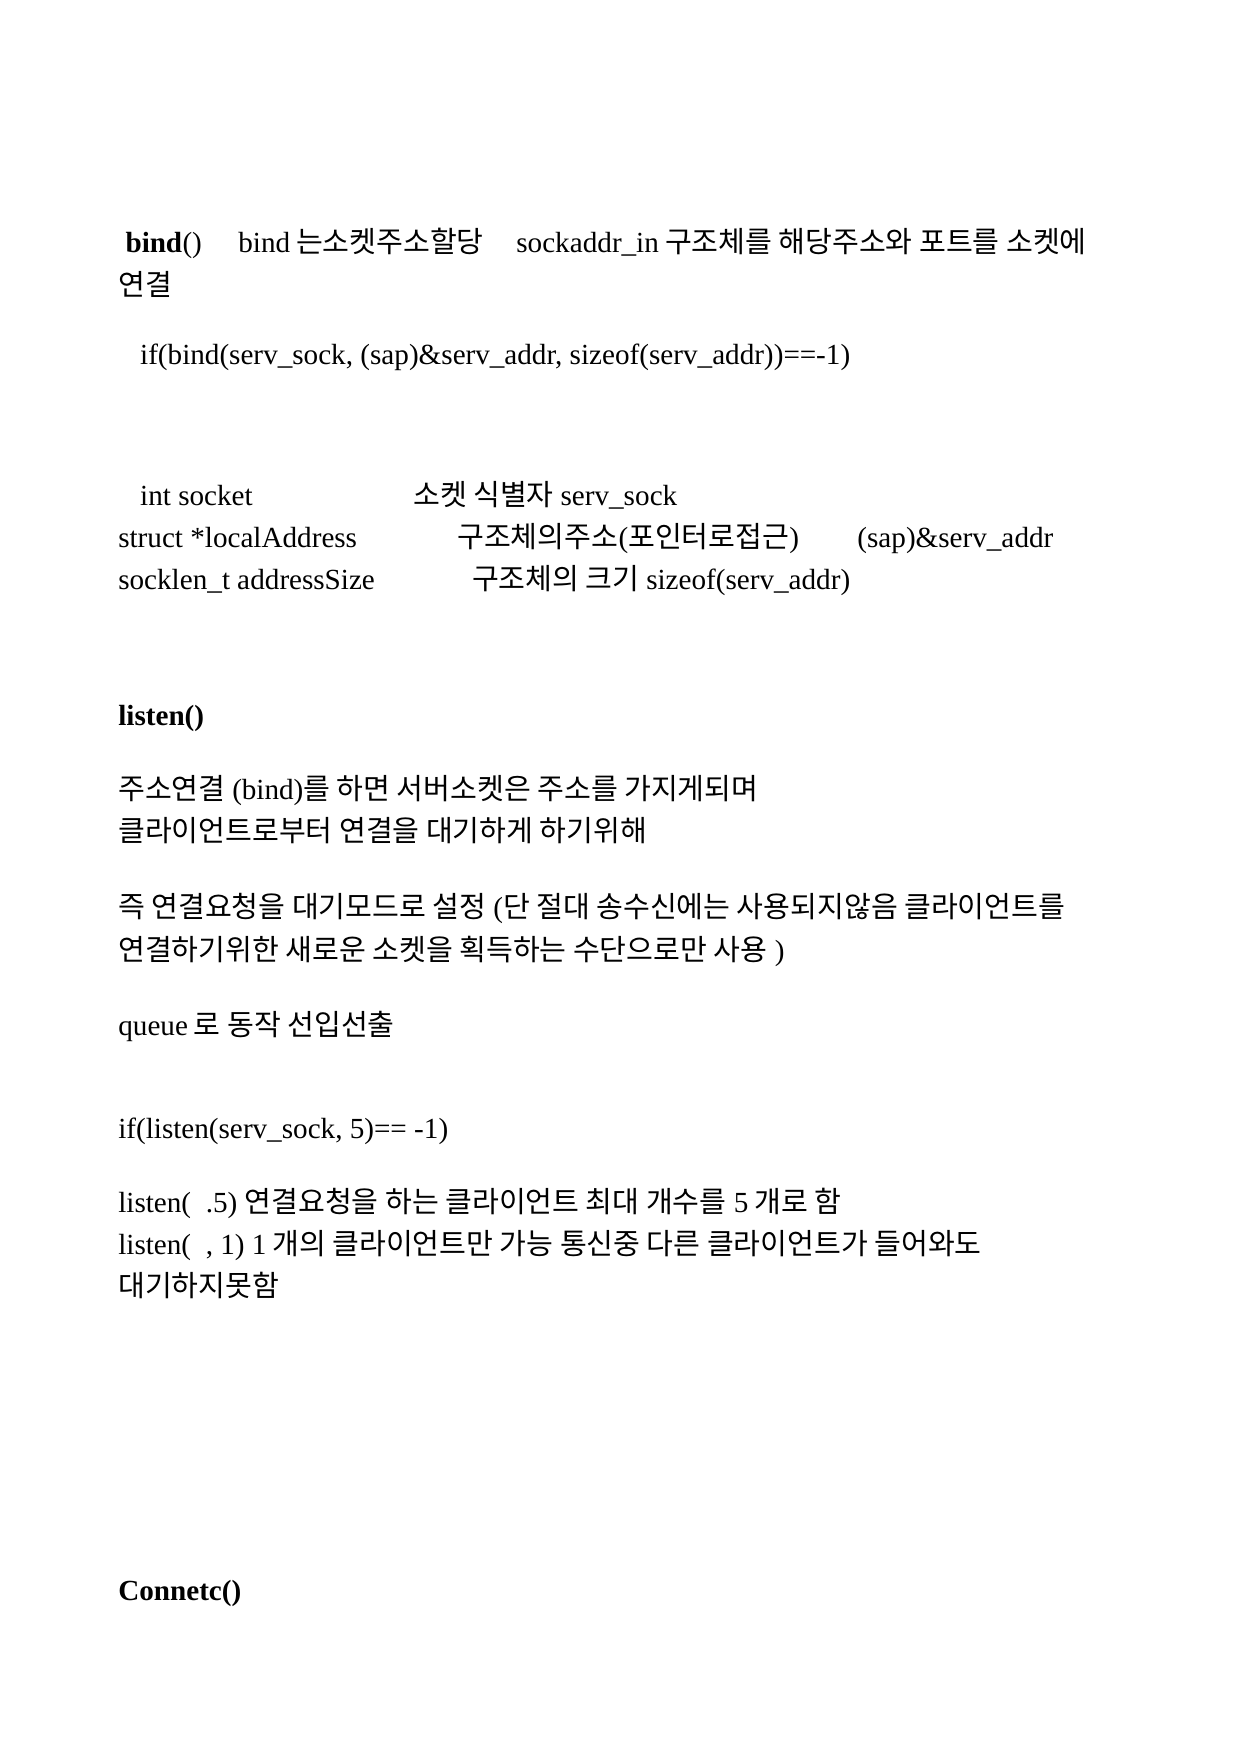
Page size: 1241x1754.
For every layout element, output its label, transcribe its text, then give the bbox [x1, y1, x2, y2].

text 즉 연결요청을 대기모드로 설정 (단 절대 송수신에는 사용되지않음 클라이언트를 연결하기위한 새로운 소켓을 획득하는 수단으로만 사용 ) [118, 884, 1122, 968]
text struct *localAddress 구조체의주소(포인터로접근) (sap)&serv_addr [118, 513, 1122, 556]
text listen( .5) 연결요청을 하는 클라이언트 최대 개수를 5개로 함 [118, 1178, 1122, 1221]
text listen() [118, 698, 1122, 732]
text socklen_t addressSize 구조체의 크기 sizeof(serv_addr) [118, 556, 1122, 598]
text if(bind(serv_sock, (sap)&serv_addr, sizeof(serv_addr))==-1) [118, 337, 1122, 370]
text if(listen(serv_sock, 5)== -1) [118, 1111, 1122, 1145]
text Connetc() [118, 1573, 1122, 1607]
text 주소연결 (bind)를 하면 서버소켓은 주소를 가지게되며 [118, 766, 1122, 808]
text 클라이언트로부터 연결을 대기하게 하기위해 [118, 808, 1122, 850]
text int socket 소켓 식별자 serv_sock [118, 471, 1122, 513]
text listen( , 1) 1개의 클라이언트만 가능 통신중 다른 클라이언트가 들어와도 대기하지못함 [118, 1221, 1122, 1305]
text queue로 동작 선입선출 [118, 1002, 1122, 1044]
text bind() bind는소켓주소할당 sockaddr_in구조체를 해당주소와 포트를 소켓에 연결 [118, 219, 1122, 303]
